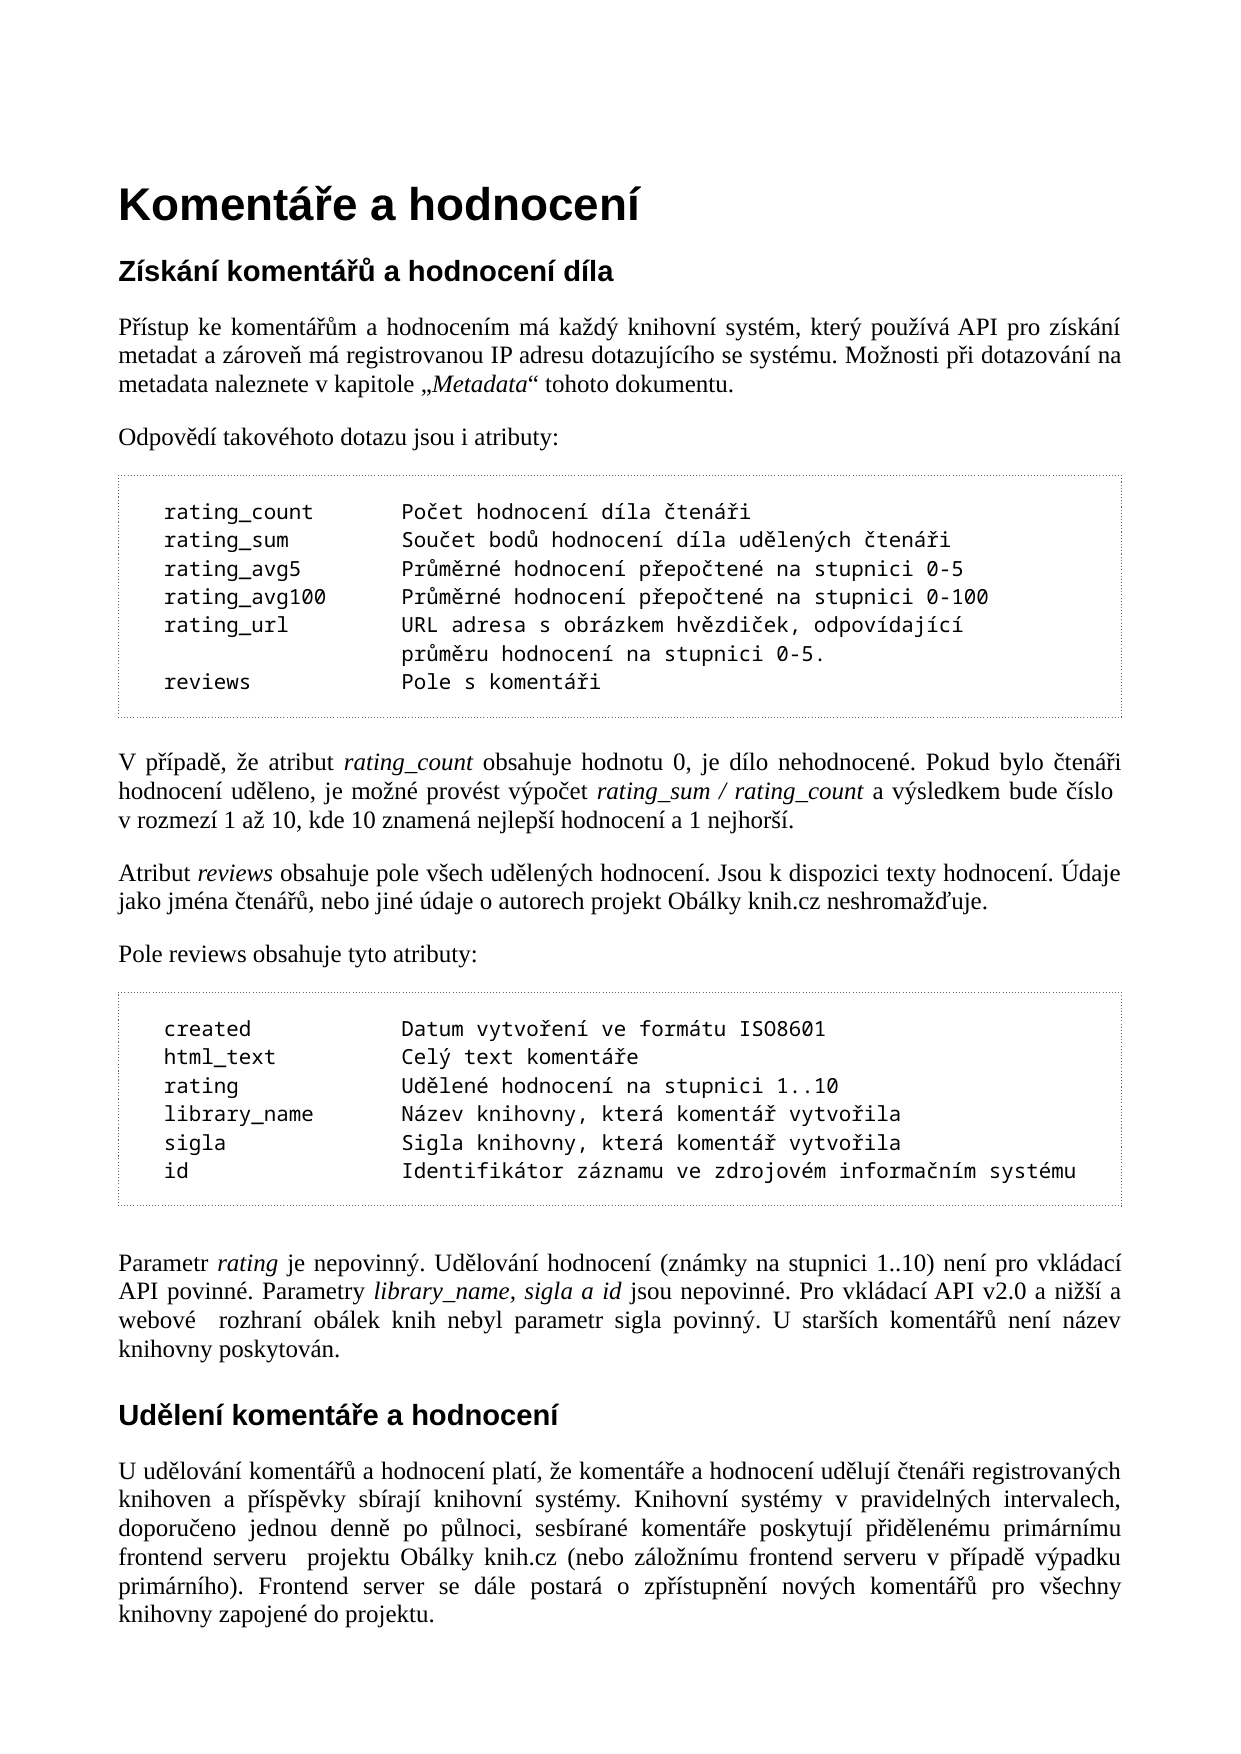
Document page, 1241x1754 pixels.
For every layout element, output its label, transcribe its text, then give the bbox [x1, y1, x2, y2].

text rating_avg5 Průměrné hodnocení přepočtené na stupnici 0-5 rating_avg100 Průměrné hodnocení přepočtené na stupnici 0-100 rating_url URL adresa s obrázkem hvězdiček, odpovídající průměru hodnocení na stupnici 0-5. reviews Pole s komentáři [118, 532, 1122, 718]
text sigla Sigla knihovny, která komentář vytvořila [118, 1106, 1122, 1134]
text V případě, že atribut rating_count obsahuje hodnotu 0, je dílo nehodnocené. Pokud bylo čtenáři hodnocení uděleno, je možné provést výpočet rating_sum / rating_count a výsledkem bude číslo v rozmezí 1 až 10, kde 10 znamená nejlepší hodnocení a 1 nejhorší. [118, 747, 1122, 833]
text rating_count Počet hodnocení díla čtenáři rating_sum Součet bodů hodnocení díla udělených čtenáři [118, 475, 1122, 532]
text Parametr rating je nepovinný. Udělování hodnocení (známky na stupnici 1..10) není pro vkládací API povinné. Parametry library_name, sigla a id jsou nepovinné. Pro vkládací API v2.0 a nižší a webové rozhraní obálek knih nebyl parametr sigla povinný. U starších komentářů není název knihovny poskytován. [118, 1248, 1122, 1363]
text library_name Název knihovny, která komentář vytvořila [118, 1077, 1122, 1106]
text Přístup ke komentářům a hodnocením má každý knihovní systém, který používá API pro získání metadat a zároveň má registrovanou IP adresu dotazujícího se systému. Možnosti při dotazování na metadata naleznete v kapitole „Metadata“ tohoto dokumentu. [118, 312, 1122, 398]
subtitle Udělení komentáře a hodnocení [118, 1398, 1122, 1432]
text Odpovědí takovéhoto dotazu jsou i atributy: [118, 422, 1122, 451]
text Atribut reviews obsahuje pole všech udělených hodnocení. Jsou k dispozici texty hodnocení. Údaje jako jména čtenářů, nebo jiné údaje o autorech projekt Obálky knih.cz neshromažďuje. [118, 858, 1122, 915]
text html_text Celý text komentáře [118, 1021, 1122, 1049]
subtitle Získání komentářů a hodnocení díla [118, 254, 1122, 288]
text U udělování komentářů a hodnocení platí, že komentáře a hodnocení udělují čtenáři registrovaných knihoven a příspěvky sbírají knihovní systémy. Knihovní systémy v pravidelných intervalech, doporučeno jednou denně po půlnoci, sesbírané komentáře poskytují přidělenému primárnímu frontend serveru projektu Obálky knih.cz (nebo záložnímu frontend serveru v případě výpadku primárního). Frontend server se dále postará o zpřístupnění nových komentářů pro všechny knihovny zapojené do projektu. [118, 1456, 1122, 1628]
text rating Udělené hodnocení na stupnici 1..10 [118, 1049, 1122, 1077]
text Pole reviews obsahuje tyto atributy: [118, 939, 1122, 968]
text id Identifikátor záznamu ve zdrojovém informačním systému [118, 1134, 1122, 1206]
text created Datum vytvoření ve formátu ISO8601 [118, 992, 1122, 1021]
subtitle Komentáře a hodnocení [118, 177, 1122, 230]
